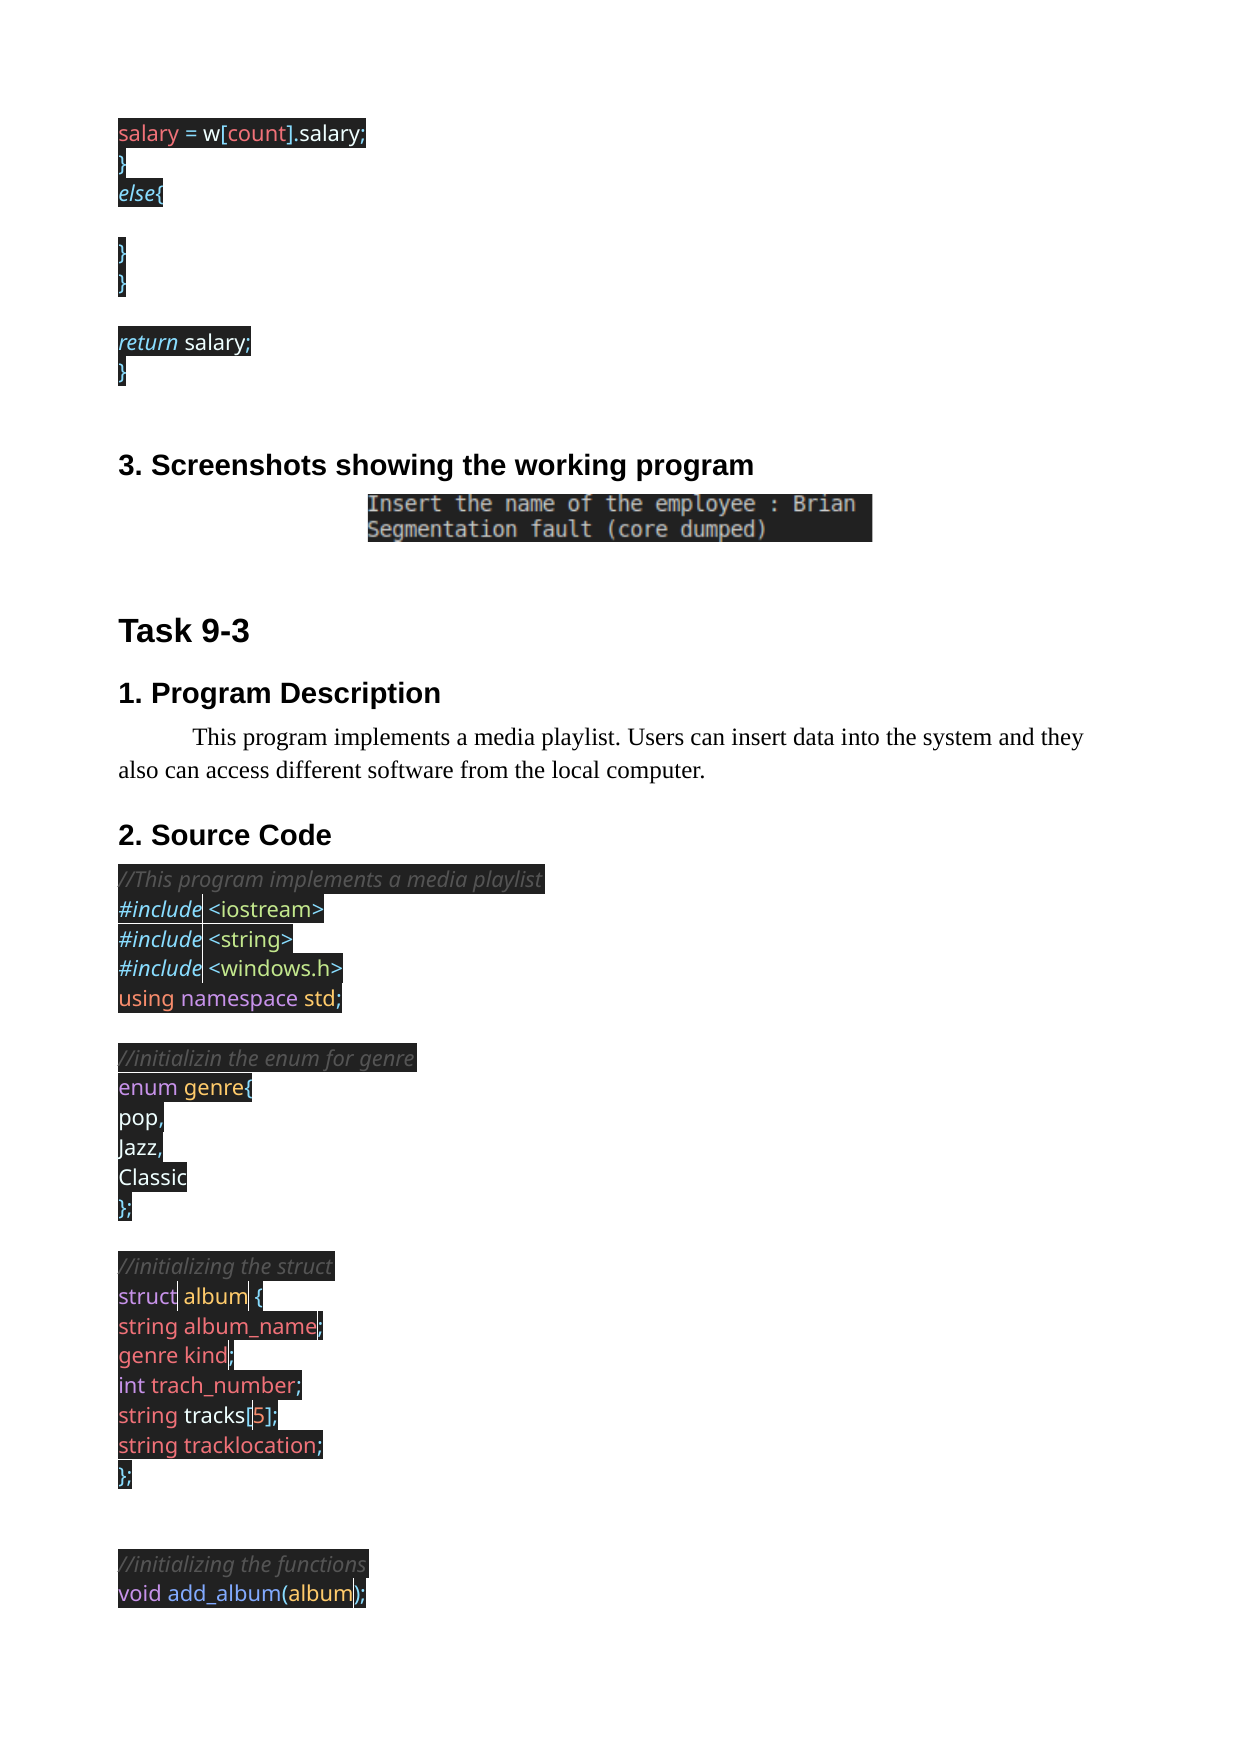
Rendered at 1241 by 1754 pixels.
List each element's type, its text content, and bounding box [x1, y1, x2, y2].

text void add_album(album); [118, 1578, 1122, 1608]
text //initializing the functions [118, 1548, 1122, 1578]
text } [118, 148, 1122, 178]
text //initializing the struct [118, 1251, 1122, 1281]
text }; [118, 1192, 1122, 1221]
text struct album { [118, 1281, 1122, 1311]
subtitle 3. Screenshots showing the working program [118, 448, 1122, 482]
text string tracks[5]; [118, 1400, 1122, 1430]
text return salary; [118, 326, 1122, 356]
text Jazz, [118, 1132, 1122, 1162]
text } [118, 356, 1122, 386]
subtitle Task 9-3 [118, 611, 1122, 649]
subtitle 2. Source Code [118, 818, 1122, 851]
text //This program implements a media playlist [118, 864, 1122, 894]
subtitle 1. Program Description [118, 676, 1122, 710]
text Classic [118, 1162, 1122, 1192]
text genre kind; [118, 1340, 1122, 1370]
text This program implements a media playlist. Users can insert data into the system and they also can access different software from the local computer. [118, 722, 1122, 784]
text enum genre{ [118, 1072, 1122, 1102]
text string album_name; [118, 1311, 1122, 1340]
picture [367, 494, 873, 542]
text using namespace std; [118, 983, 1122, 1013]
text string tracklocation; [118, 1430, 1122, 1459]
text #include <windows.h> [118, 953, 1122, 983]
text } [118, 237, 1122, 267]
text salary = w[count].salary; [118, 118, 1122, 148]
text int trach_number; [118, 1370, 1122, 1400]
text else{ [118, 178, 1122, 207]
text //initializin the enum for genre [118, 1043, 1122, 1072]
text #include <iostream> [118, 894, 1122, 923]
text pop, [118, 1102, 1122, 1132]
text } [118, 267, 1122, 297]
text }; [118, 1459, 1122, 1489]
text #include <string> [118, 923, 1122, 953]
